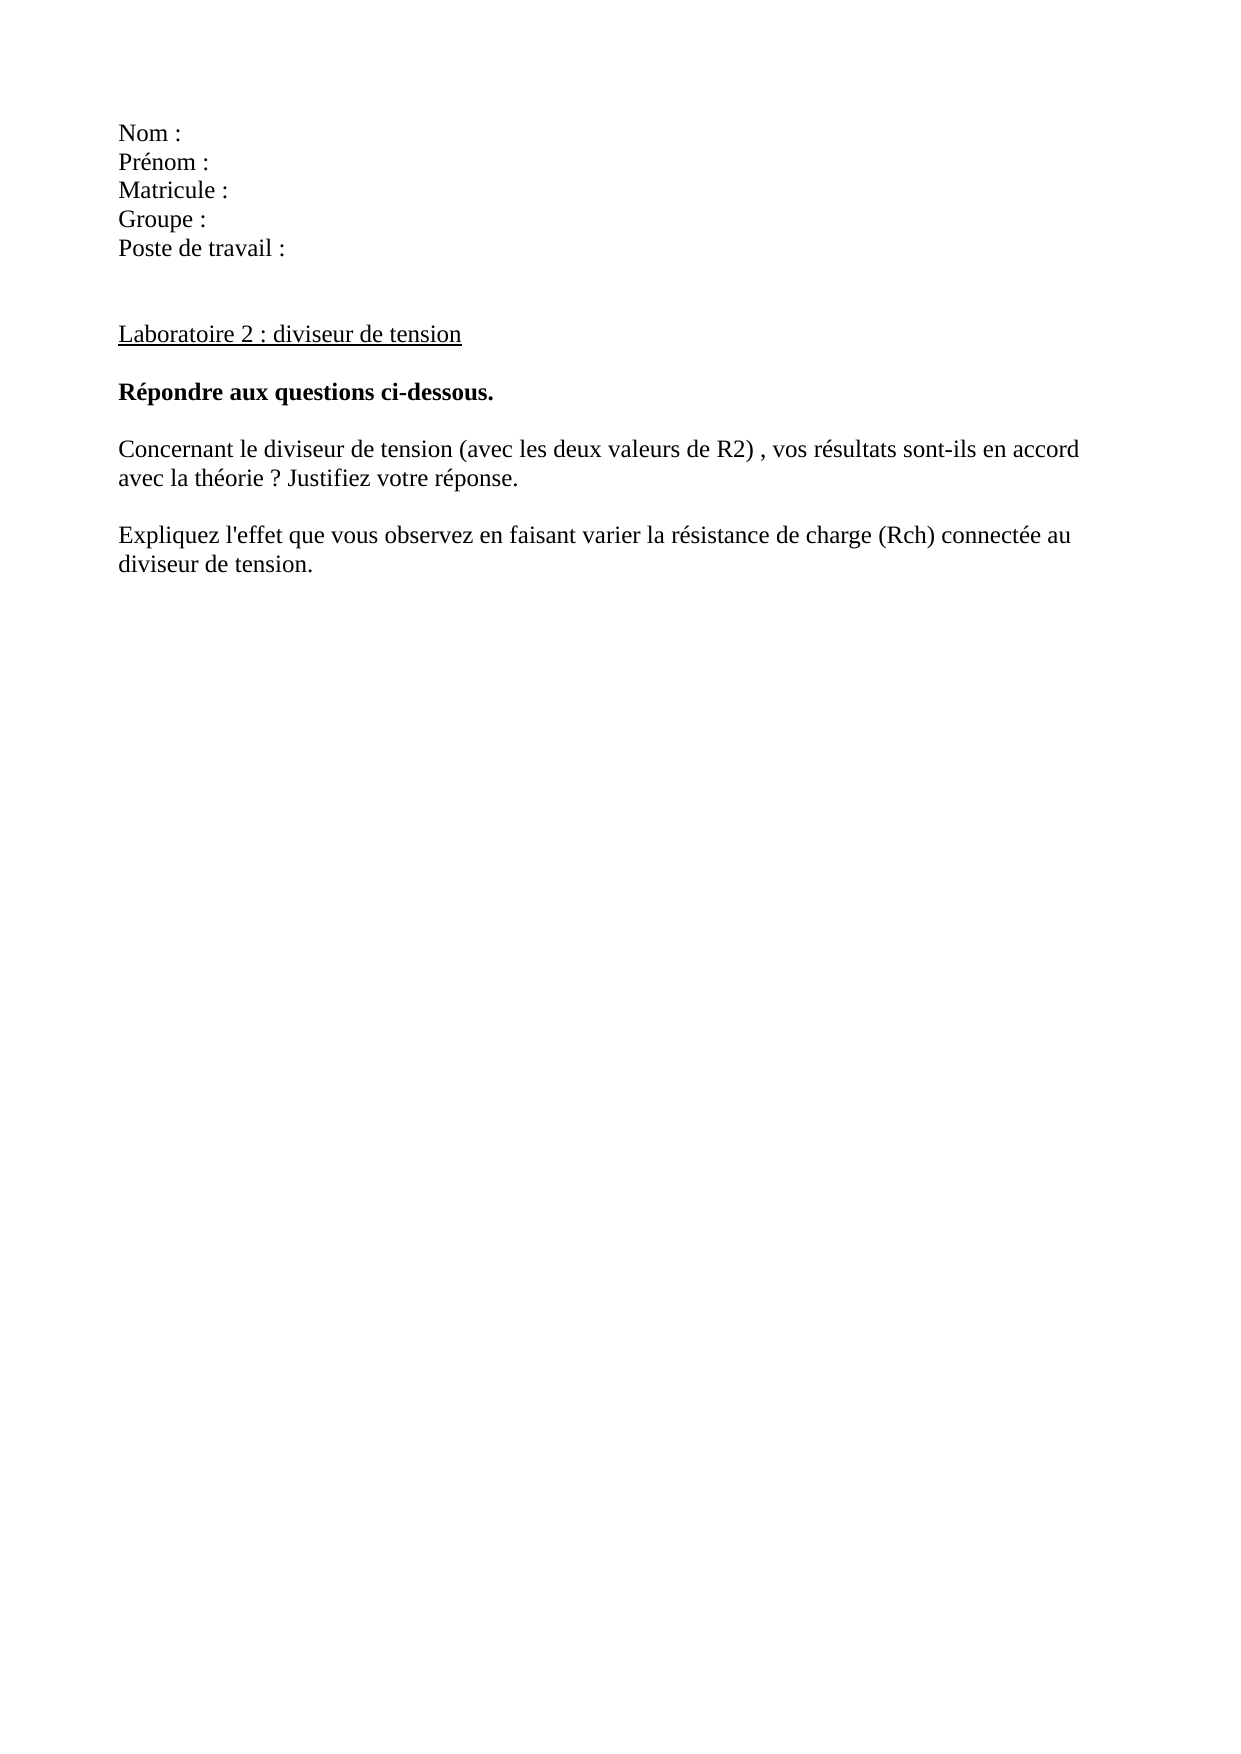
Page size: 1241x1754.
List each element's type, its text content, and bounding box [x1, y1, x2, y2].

text Matricule : [118, 176, 1122, 204]
text Répondre aux questions ci-dessous. [118, 377, 1122, 406]
text Groupe : [118, 204, 1122, 233]
text Poste de travail : [118, 233, 1122, 262]
text Prénom : [118, 147, 1122, 176]
text Laboratoire 2 : diviseur de tension [118, 319, 1122, 348]
text Nom : [118, 118, 1122, 147]
text Expliquez l'effet que vous observez en faisant varier la résistance de charge (Rch) connectée au diviseur de tension. [118, 521, 1122, 578]
text Concernant le diviseur de tension (avec les deux valeurs de R2) , vos résultats sont-ils en accord avec la théorie ? Justifiez votre réponse. [118, 434, 1122, 492]
